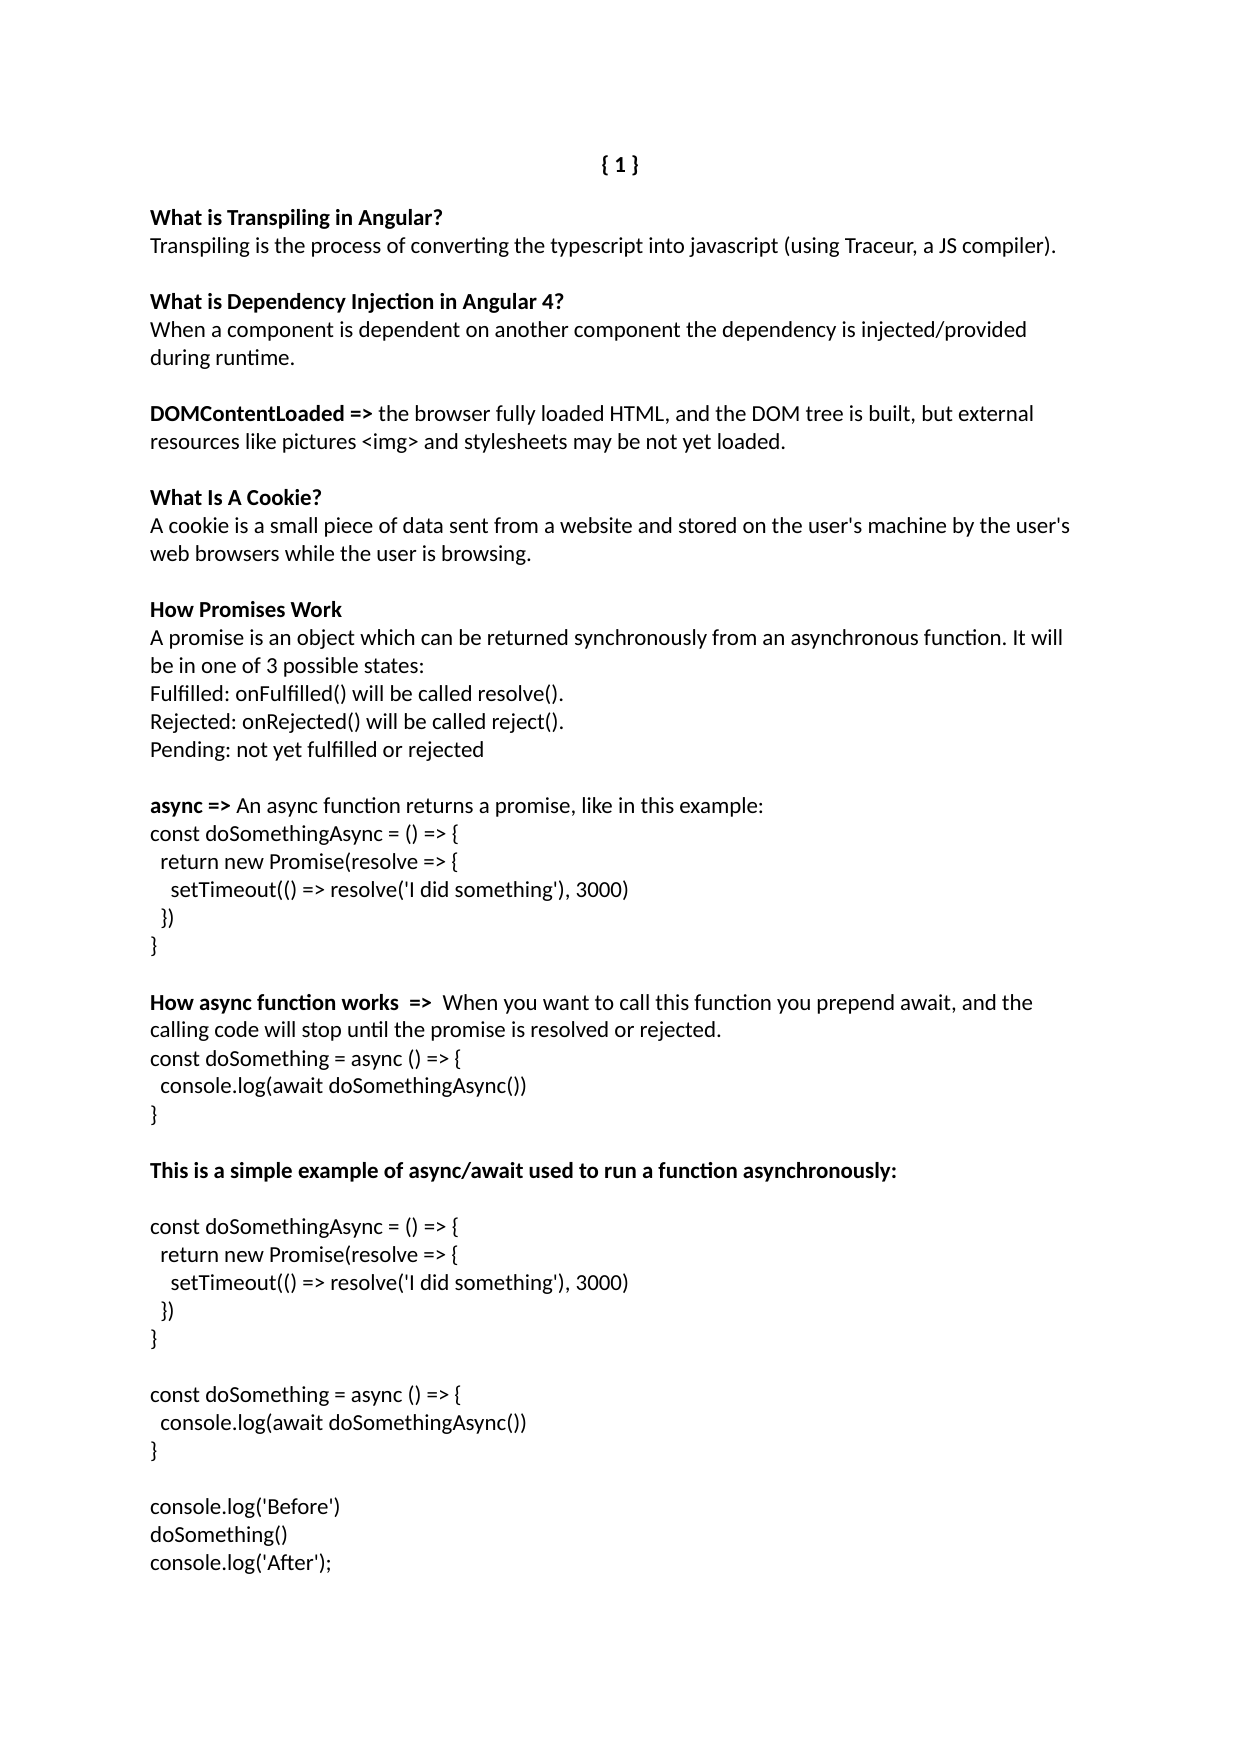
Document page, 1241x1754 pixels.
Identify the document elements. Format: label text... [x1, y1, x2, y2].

text } [150, 932, 1090, 959]
text } [150, 1436, 1090, 1464]
text DOMContentLoaded => the browser fully loaded HTML, and the DOM tree is built, but external resources like pictures <img> and stylesheets may be not yet loaded. [150, 399, 1090, 455]
text return new Promise(resolve => { [150, 847, 1090, 876]
text A cookie is a small piece of data sent from a website and stored on the user's machine by the user's web browsers while the user is browsing. [150, 511, 1090, 567]
text return new Promise(resolve => { [150, 1240, 1090, 1268]
text How Promises Work [150, 595, 1090, 623]
text }) [150, 903, 1090, 932]
text Transpiling is the process of converting the typescript into javascript (using Traceur, a JS compiler). [150, 231, 1090, 259]
text What Is A Cookie? [150, 483, 1090, 511]
text Fulfilled: onFulfilled() will be called resolve(). [150, 679, 1090, 707]
text What is Dependency Injection in Angular 4? [150, 287, 1090, 315]
text const doSomething = async () => { [150, 1044, 1090, 1072]
text console.log('Before') [150, 1492, 1090, 1520]
text What is Transpiling in Angular? [150, 203, 1090, 231]
text A promise is an object which can be returned synchronously from an asynchronous function. It will be in one of 3 possible states: [150, 623, 1090, 679]
text } [150, 1100, 1090, 1128]
text When a component is dependent on another component the dependency is injected/provided during runtime. [150, 315, 1090, 371]
text Rejected: onRejected() will be called reject(). [150, 707, 1090, 735]
text const doSomething = async () => { [150, 1380, 1090, 1408]
text Pending: not yet fulfilled or rejected [150, 735, 1090, 763]
text }) [150, 1296, 1090, 1324]
text console.log('After'); [150, 1548, 1090, 1576]
text This is a simple example of async/await used to run a function asynchronously: [150, 1156, 1090, 1184]
text How async function works => When you want to call this function you prepend await, and the calling code will stop until the promise is resolved or rejected. [150, 988, 1090, 1044]
text console.log(await doSomethingAsync()) [150, 1408, 1090, 1436]
text setTimeout(() => resolve('I did something'), 3000) [150, 876, 1090, 903]
text async => An async function returns a promise, like in this example: [150, 791, 1090, 819]
text const doSomethingAsync = () => { [150, 1212, 1090, 1240]
text console.log(await doSomethingAsync()) [150, 1072, 1090, 1100]
text setTimeout(() => resolve('I did something'), 3000) [150, 1268, 1090, 1296]
text } [150, 1324, 1090, 1352]
text { 1 } [150, 150, 1090, 178]
text doSomething() [150, 1520, 1090, 1548]
text const doSomethingAsync = () => { [150, 819, 1090, 847]
